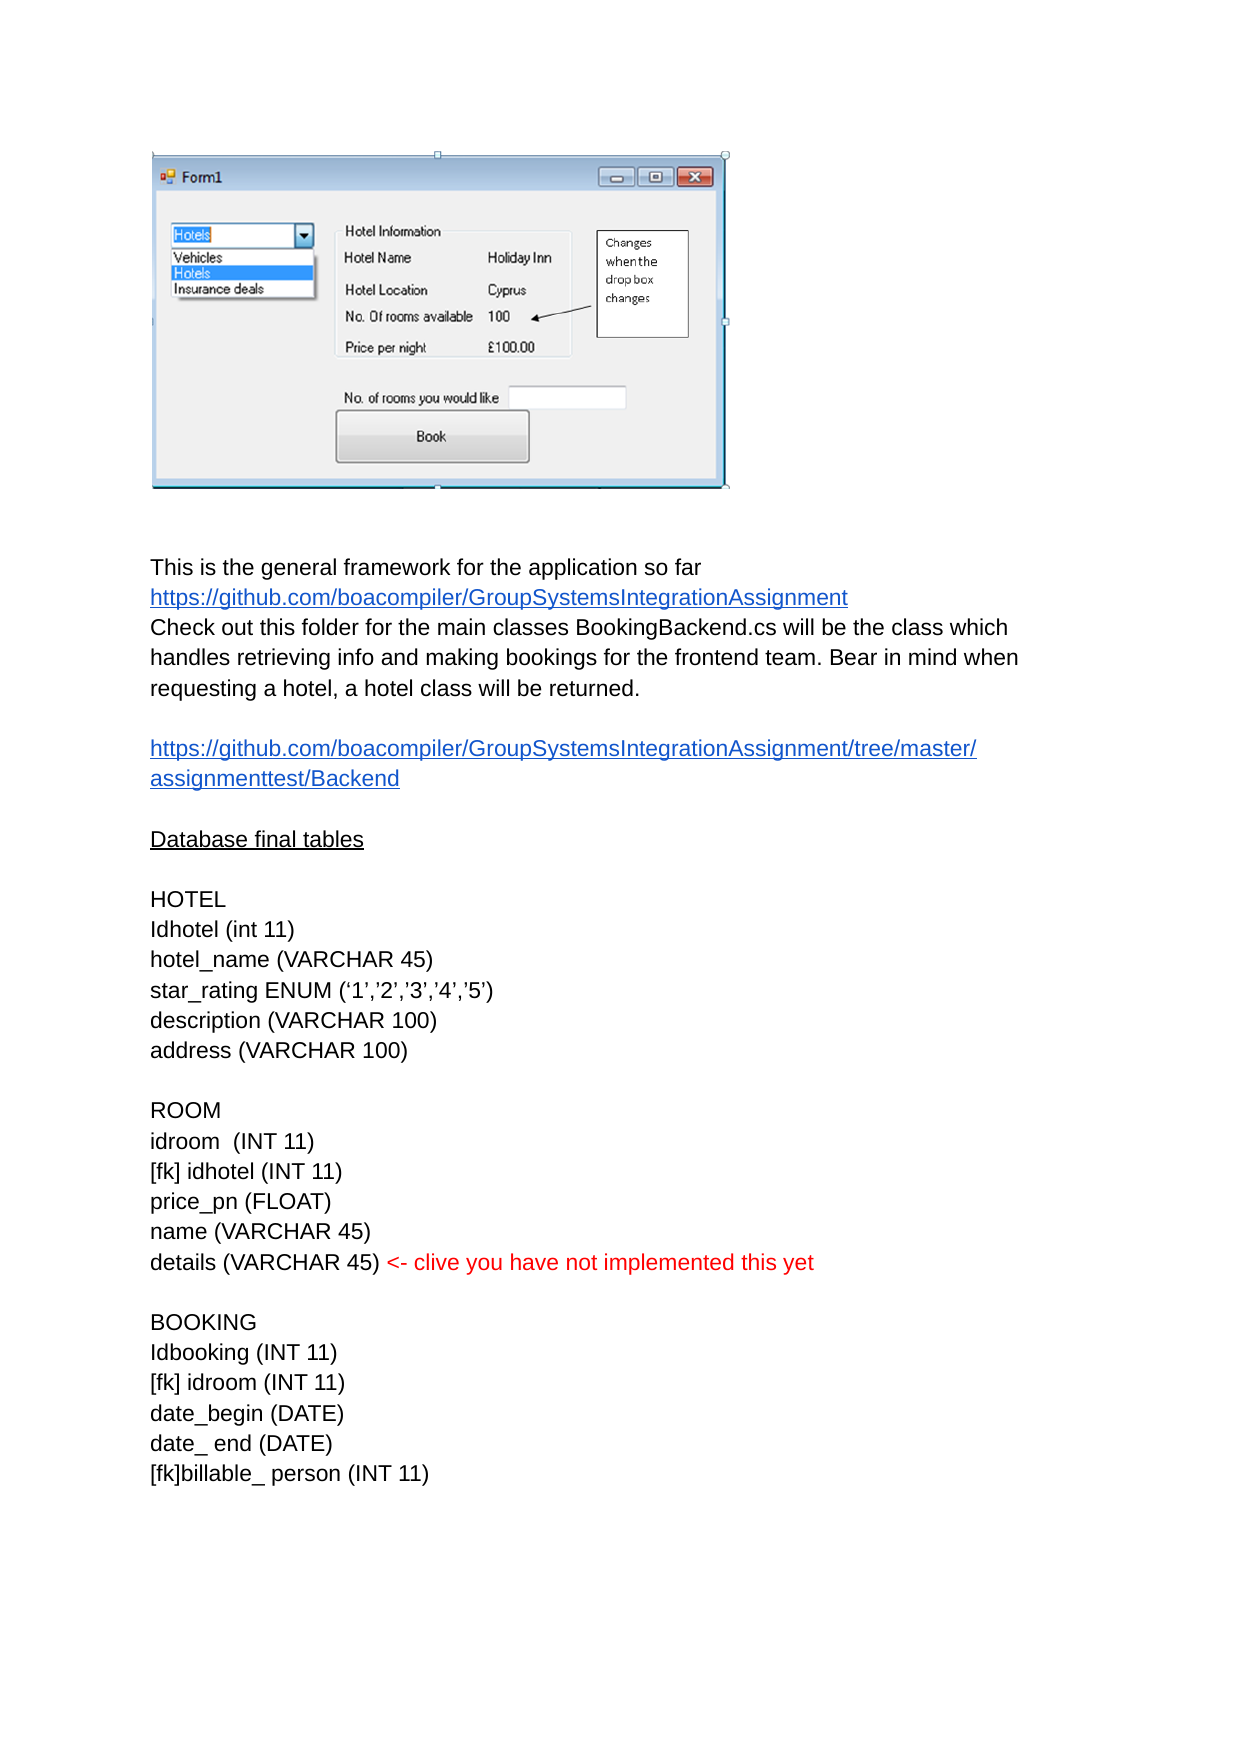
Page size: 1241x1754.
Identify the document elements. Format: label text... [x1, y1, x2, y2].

text date_ end (DATE) [150, 1430, 1090, 1456]
picture [150, 150, 731, 490]
text date_begin (DATE) [150, 1399, 1090, 1426]
text This is the general framework for the application so far [150, 554, 1090, 580]
text Database final tables [150, 826, 1090, 852]
text address (VARCHAR 100) [150, 1037, 1090, 1063]
text [fk] idroom (INT 11) [150, 1369, 1090, 1396]
text Check out this folder for the main classes BookingBackend.cs will be the class which handles retrieving info and making bookings for the frontend team. Bear in mind when requesting a hotel, a hotel class will be returned. [150, 614, 1090, 701]
text hotel_name (VARCHAR 45) [150, 946, 1090, 973]
text price_pn (FLOAT) [150, 1188, 1090, 1214]
text Idhotel (int 11) [150, 916, 1090, 943]
text https://github.com/boacompiler/GroupSystemsIntegrationAssignment [150, 584, 1090, 610]
text name (VARCHAR 45) [150, 1218, 1090, 1245]
text HOTEL [150, 886, 1090, 912]
text Idbooking (INT 11) [150, 1339, 1090, 1366]
text description (VARCHAR 100) [150, 1007, 1090, 1033]
text idroom (INT 11) [150, 1128, 1090, 1154]
text https://github.com/boacompiler/GroupSystemsIntegrationAssignment/tree/master/assignmenttest/Backend [150, 735, 1090, 792]
text details (VARCHAR 45) <- clive you have not implemented this yet [150, 1248, 1090, 1275]
text [fk]billable_ person (INT 11) [150, 1460, 1090, 1486]
text ROOM [150, 1097, 1090, 1124]
text BOOKING [150, 1309, 1090, 1335]
text star_rating ENUM (‘1’,’2’,’3’,’4’,’5’) [150, 977, 1090, 1003]
text [fk] idhotel (INT 11) [150, 1158, 1090, 1184]
